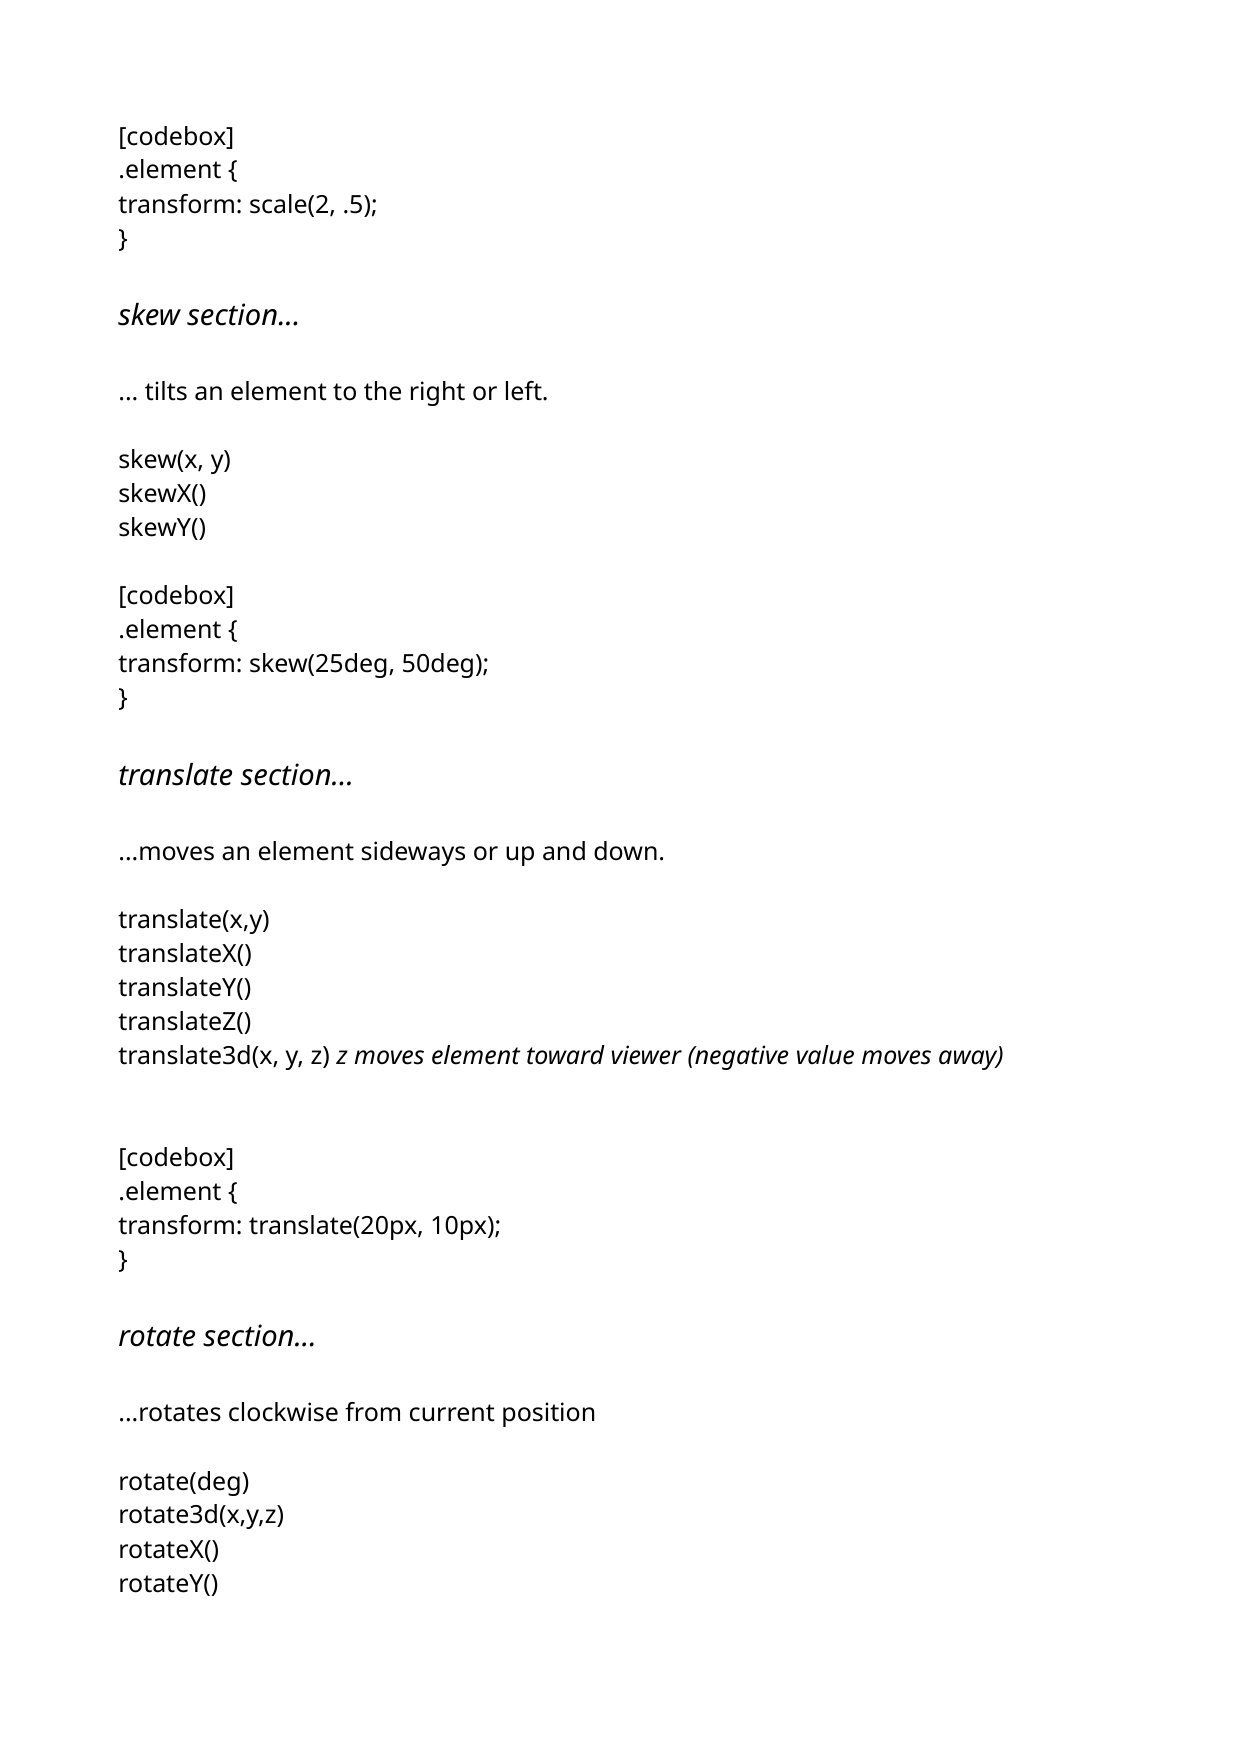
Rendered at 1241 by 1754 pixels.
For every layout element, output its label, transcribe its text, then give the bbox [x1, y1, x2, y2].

text rotate(deg) [118, 1463, 1122, 1497]
text .element { [118, 152, 1122, 186]
text } [118, 220, 1122, 254]
text translate section... [118, 754, 1122, 793]
text rotate section... [118, 1316, 1122, 1355]
text rotate3d(x,y,z) [118, 1497, 1122, 1531]
text transform: scale(2, .5); [118, 186, 1122, 220]
text [codebox] [118, 1140, 1122, 1174]
text skew section... [118, 294, 1122, 334]
text translateX() [118, 935, 1122, 969]
text ... tilts an element to the right or left. [118, 373, 1122, 407]
text } [118, 1242, 1122, 1276]
text [codebox] [118, 578, 1122, 612]
text transform: skew(25deg, 50deg); [118, 646, 1122, 680]
text skewY() [118, 510, 1122, 544]
text rotateX() [118, 1531, 1122, 1565]
text translate(x,y) [118, 901, 1122, 935]
text translate3d(x, y, z) z moves element toward viewer (negative value moves away) [118, 1037, 1122, 1072]
text translateY() [118, 969, 1122, 1003]
text ...moves an element sideways or up and down. [118, 833, 1122, 867]
text skew(x, y) [118, 442, 1122, 476]
text rotateY() [118, 1565, 1122, 1599]
text .element { [118, 612, 1122, 646]
text translateZ() [118, 1003, 1122, 1037]
text ...rotates clockwise from current position [118, 1395, 1122, 1429]
text .element { [118, 1174, 1122, 1208]
text transform: translate(20px, 10px); [118, 1208, 1122, 1242]
text skewX() [118, 476, 1122, 510]
text [codebox] [118, 118, 1122, 152]
text } [118, 680, 1122, 714]
